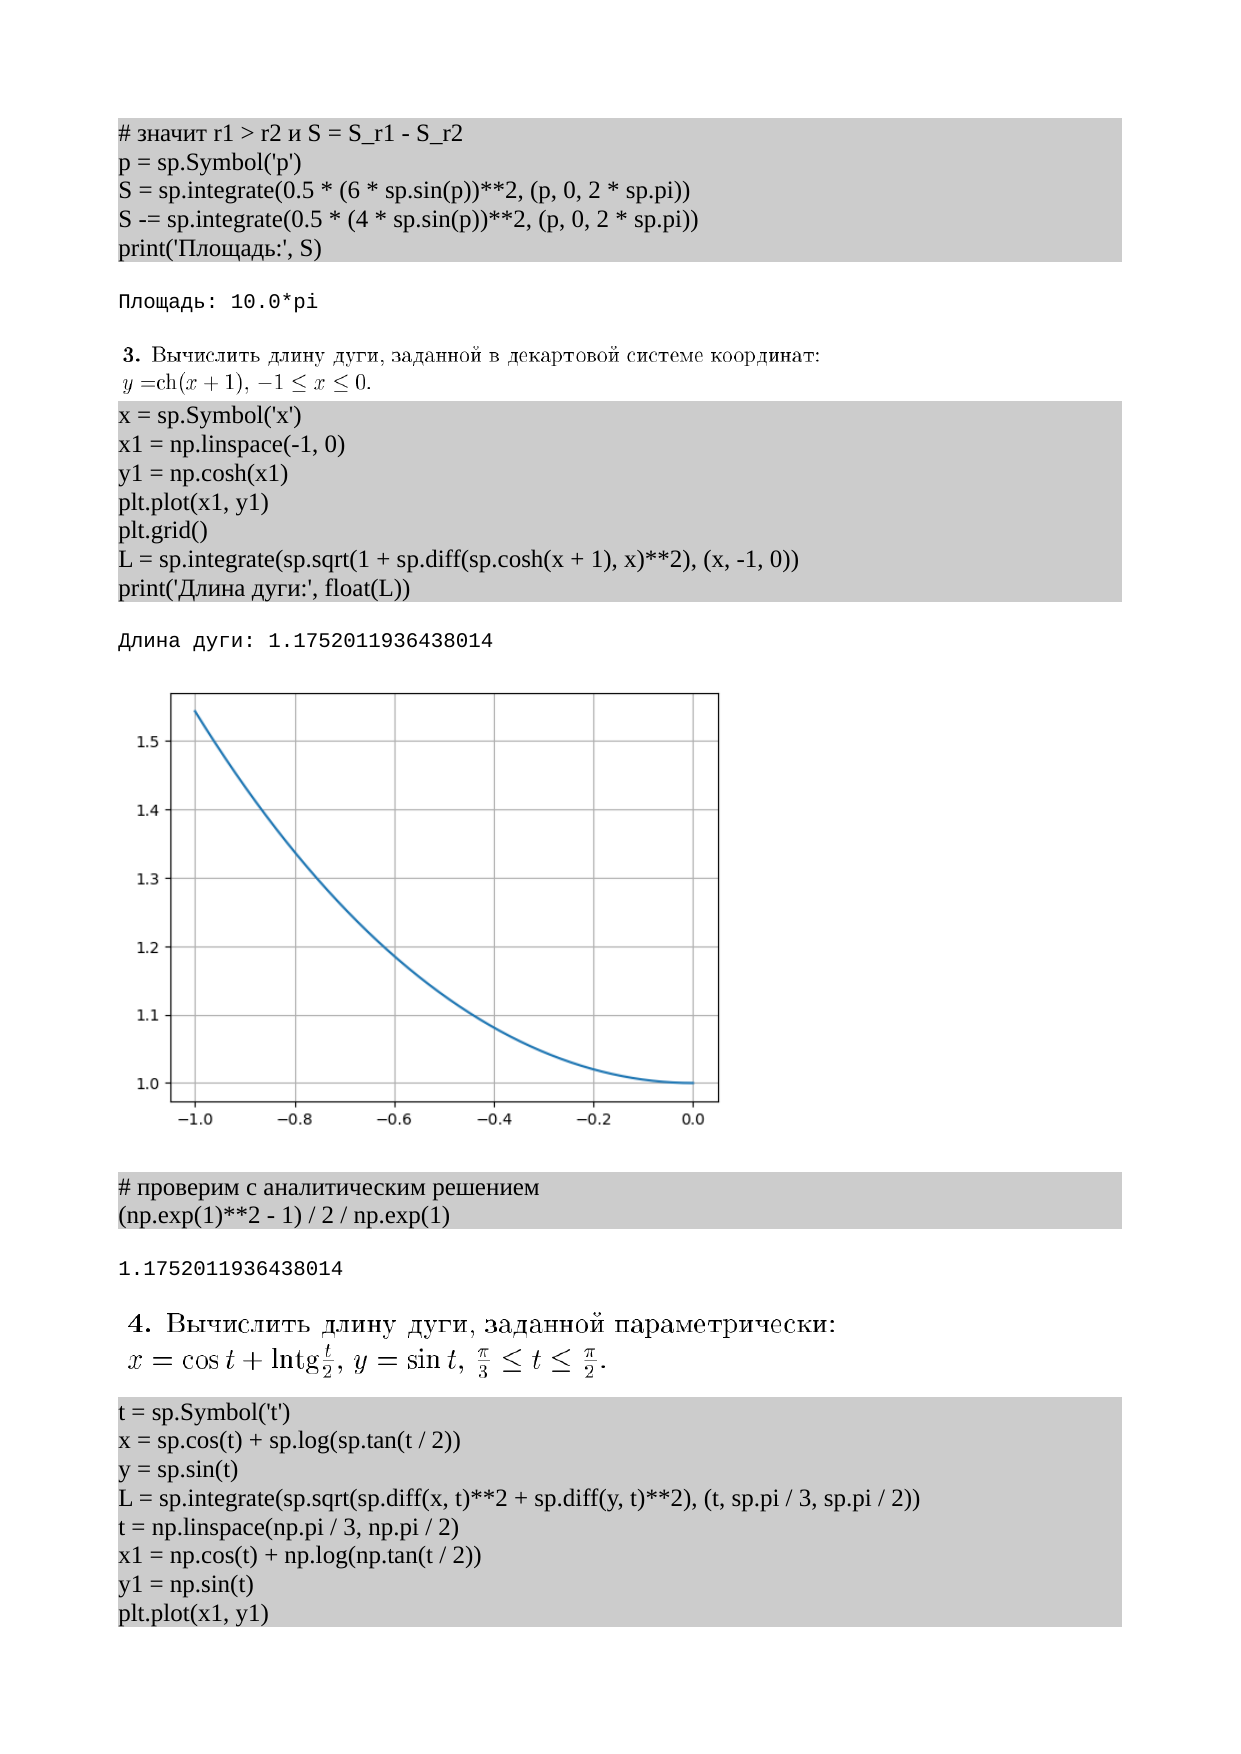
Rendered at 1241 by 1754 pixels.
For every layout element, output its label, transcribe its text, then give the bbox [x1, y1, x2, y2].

text S -= sp.integrate(0.5 * (4 * sp.sin(p))**2, (p, 0, 2 * sp.pi)) [118, 204, 1122, 233]
text y1 = np.cosh(x1) [118, 458, 1122, 487]
text # значит r1 > r2 и S = S_r1 - S_r2 [118, 118, 1122, 147]
text plt.grid() [118, 516, 1122, 544]
text (np.exp(1)**2 - 1) / 2 / np.exp(1) [118, 1200, 1122, 1229]
text L = sp.integrate(sp.sqrt(1 + sp.diff(sp.cosh(x + 1), x)**2), (x, -1, 0)) [118, 544, 1122, 573]
text p = sp.Symbol('p') [118, 147, 1122, 176]
text 1.1752011936438014 [118, 1258, 1122, 1282]
text x = sp.Symbol('x') [118, 401, 1122, 429]
text y1 = np.sin(t) [118, 1569, 1122, 1598]
text print('Длина дуги:', float(L)) [118, 573, 1122, 602]
text y = sp.sin(t) [118, 1454, 1122, 1483]
text t = np.linspace(np.pi / 3, np.pi / 2) [118, 1512, 1122, 1540]
picture [124, 682, 728, 1139]
text plt.plot(x1, y1) [118, 487, 1122, 516]
text S = sp.integrate(0.5 * (6 * sp.sin(p))**2, (p, 0, 2 * sp.pi)) [118, 176, 1122, 204]
text t = sp.Symbol('t') [118, 1397, 1122, 1425]
picture [119, 343, 825, 398]
text Площадь: 10.0*pi [118, 291, 1122, 314]
text x = sp.cos(t) + sp.log(sp.tan(t / 2)) [118, 1425, 1122, 1454]
text Длина дуги: 1.1752011936438014 [118, 631, 1122, 654]
text x1 = np.cos(t) + np.log(np.tan(t / 2)) [118, 1540, 1122, 1569]
text x1 = np.linspace(-1, 0) [118, 429, 1122, 458]
text plt.plot(x1, y1) [118, 1598, 1122, 1627]
text L = sp.integrate(sp.sqrt(sp.diff(x, t)**2 + sp.diff(y, t)**2), (t, sp.pi / 3, sp.pi / 2)) [118, 1483, 1122, 1512]
text # проверим с аналитическим решением [118, 1172, 1122, 1200]
text print('Площадь:', S) [118, 233, 1122, 262]
picture [122, 1310, 843, 1378]
